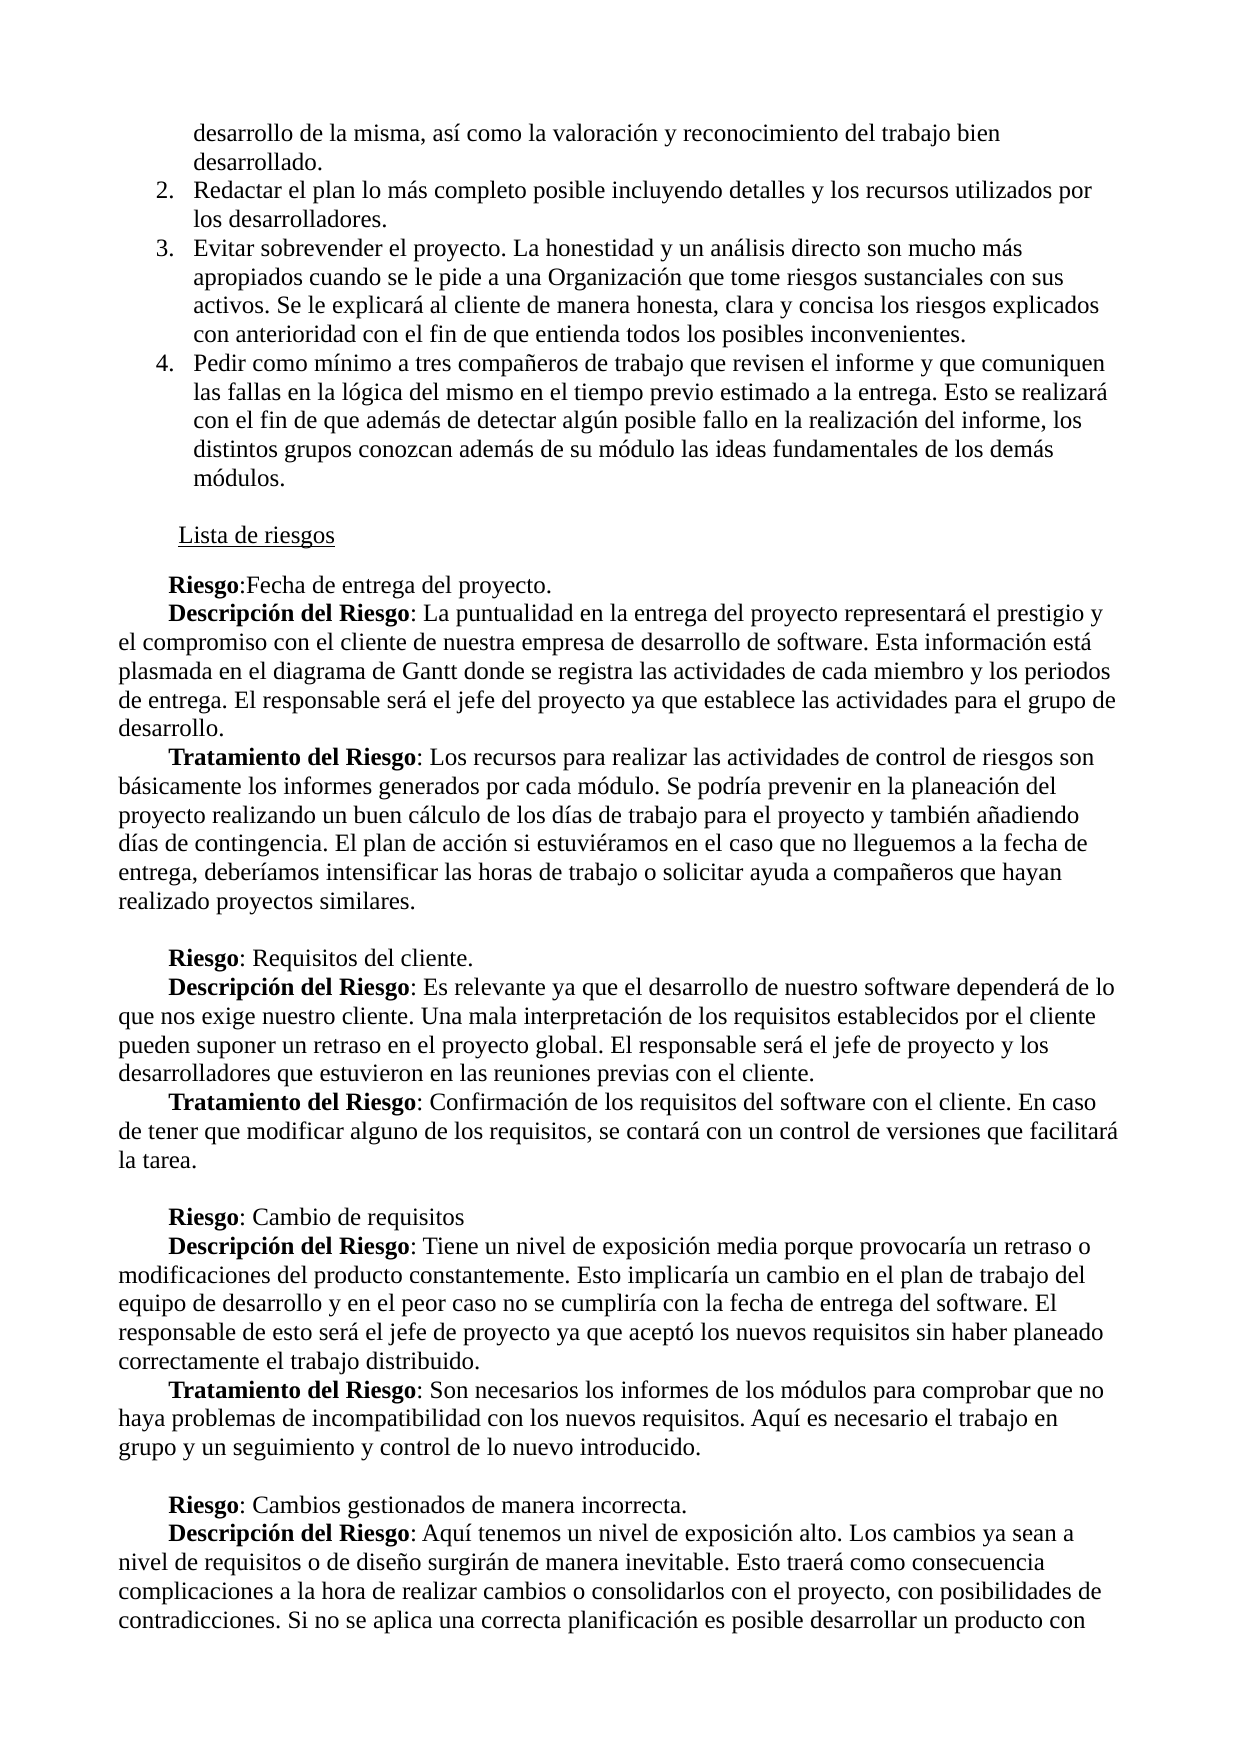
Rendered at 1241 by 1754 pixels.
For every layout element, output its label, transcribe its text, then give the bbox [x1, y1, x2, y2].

text Riesgo: Cambio de requisitos [118, 1202, 1122, 1231]
list desarrollo de la misma, así como la valoración y reconocimiento del trabajo bien desarrollado. [156, 118, 1122, 176]
text Lista de riesgos [118, 521, 1122, 549]
text Tratamiento del Riesgo: Son necesarios los informes de los módulos para comprobar que no haya problemas de incompatibilidad con los nuevos requisitos. Aquí es necesario el trabajo en grupo y un seguimiento y control de lo nuevo introducido. [118, 1375, 1122, 1461]
list Evitar sobrevender el proyecto. La honestidad y un análisis directo son mucho más apropiados cuando se le pide a una Organización que tome riesgos sustanciales con sus activos. Se le explicará al cliente de manera honesta, clara y concisa los riesgos explicados con anterioridad con el fin de que entienda todos los posibles inconvenientes. [156, 233, 1122, 348]
text Riesgo: Requisitos del cliente. [118, 943, 1122, 972]
list Pedir como mínimo a tres compañeros de trabajo que revisen el informe y que comuniquen las fallas en la lógica del mismo en el tiempo previo estimado a la entrega. Esto se realizará con el fin de que además de detectar algún posible fallo en la realización del informe, los distintos grupos conozcan además de su módulo las ideas fundamentales de los demás módulos. [156, 348, 1122, 492]
text Riesgo:Fecha de entrega del proyecto. [118, 570, 1122, 598]
text Descripción del Riesgo: Es relevante ya que el desarrollo de nuestro software dependerá de lo que nos exige nuestro cliente. Una mala interpretación de los requisitos establecidos por el cliente pueden suponer un retraso en el proyecto global. El responsable será el jefe de proyecto y los desarrolladores que estuvieron en las reuniones previas con el cliente. [118, 972, 1122, 1087]
text Descripción del Riesgo: La puntualidad en la entrega del proyecto representará el prestigio y el compromiso con el cliente de nuestra empresa de desarrollo de software. Esta información está plasmada en el diagrama de Gantt donde se registra las actividades de cada miembro y los periodos de entrega. El responsable será el jefe del proyecto ya que establece las actividades para el grupo de desarrollo. [118, 598, 1122, 742]
text Riesgo: Cambios gestionados de manera incorrecta. [118, 1490, 1122, 1518]
text Tratamiento del Riesgo: Confirmación de los requisitos del software con el cliente. En caso de tener que modificar alguno de los requisitos, se contará con un control de versiones que facilitará la tarea. [118, 1087, 1122, 1173]
text Descripción del Riesgo: Aquí tenemos un nivel de exposición alto. Los cambios ya sean a nivel de requisitos o de diseño surgirán de manera inevitable. Esto traerá como consecuencia complicaciones a la hora de realizar cambios o consolidarlos con el proyecto, con posibilidades de contradicciones. Si no se aplica una correcta planificación es posible desarrollar un producto con [118, 1518, 1122, 1633]
text Descripción del Riesgo: Tiene un nivel de exposición media porque provocaría un retraso o modificaciones del producto constantemente. Esto implicaría un cambio en el plan de trabajo del equipo de desarrollo y en el peor caso no se cumpliría con la fecha de entrega del software. El responsable de esto será el jefe de proyecto ya que aceptó los nuevos requisitos sin haber planeado correctamente el trabajo distribuido. [118, 1231, 1122, 1375]
list Redactar el plan lo más completo posible incluyendo detalles y los recursos utilizados por los desarrolladores. [156, 176, 1122, 233]
text Tratamiento del Riesgo: Los recursos para realizar las actividades de control de riesgos son básicamente los informes generados por cada módulo. Se podría prevenir en la planeación del proyecto realizando un buen cálculo de los días de trabajo para el proyecto y también añadiendo días de contingencia. El plan de acción si estuviéramos en el caso que no lleguemos a la fecha de entrega, deberíamos intensificar las horas de trabajo o solicitar ayuda a compañeros que hayan realizado proyectos similares. [118, 742, 1122, 915]
